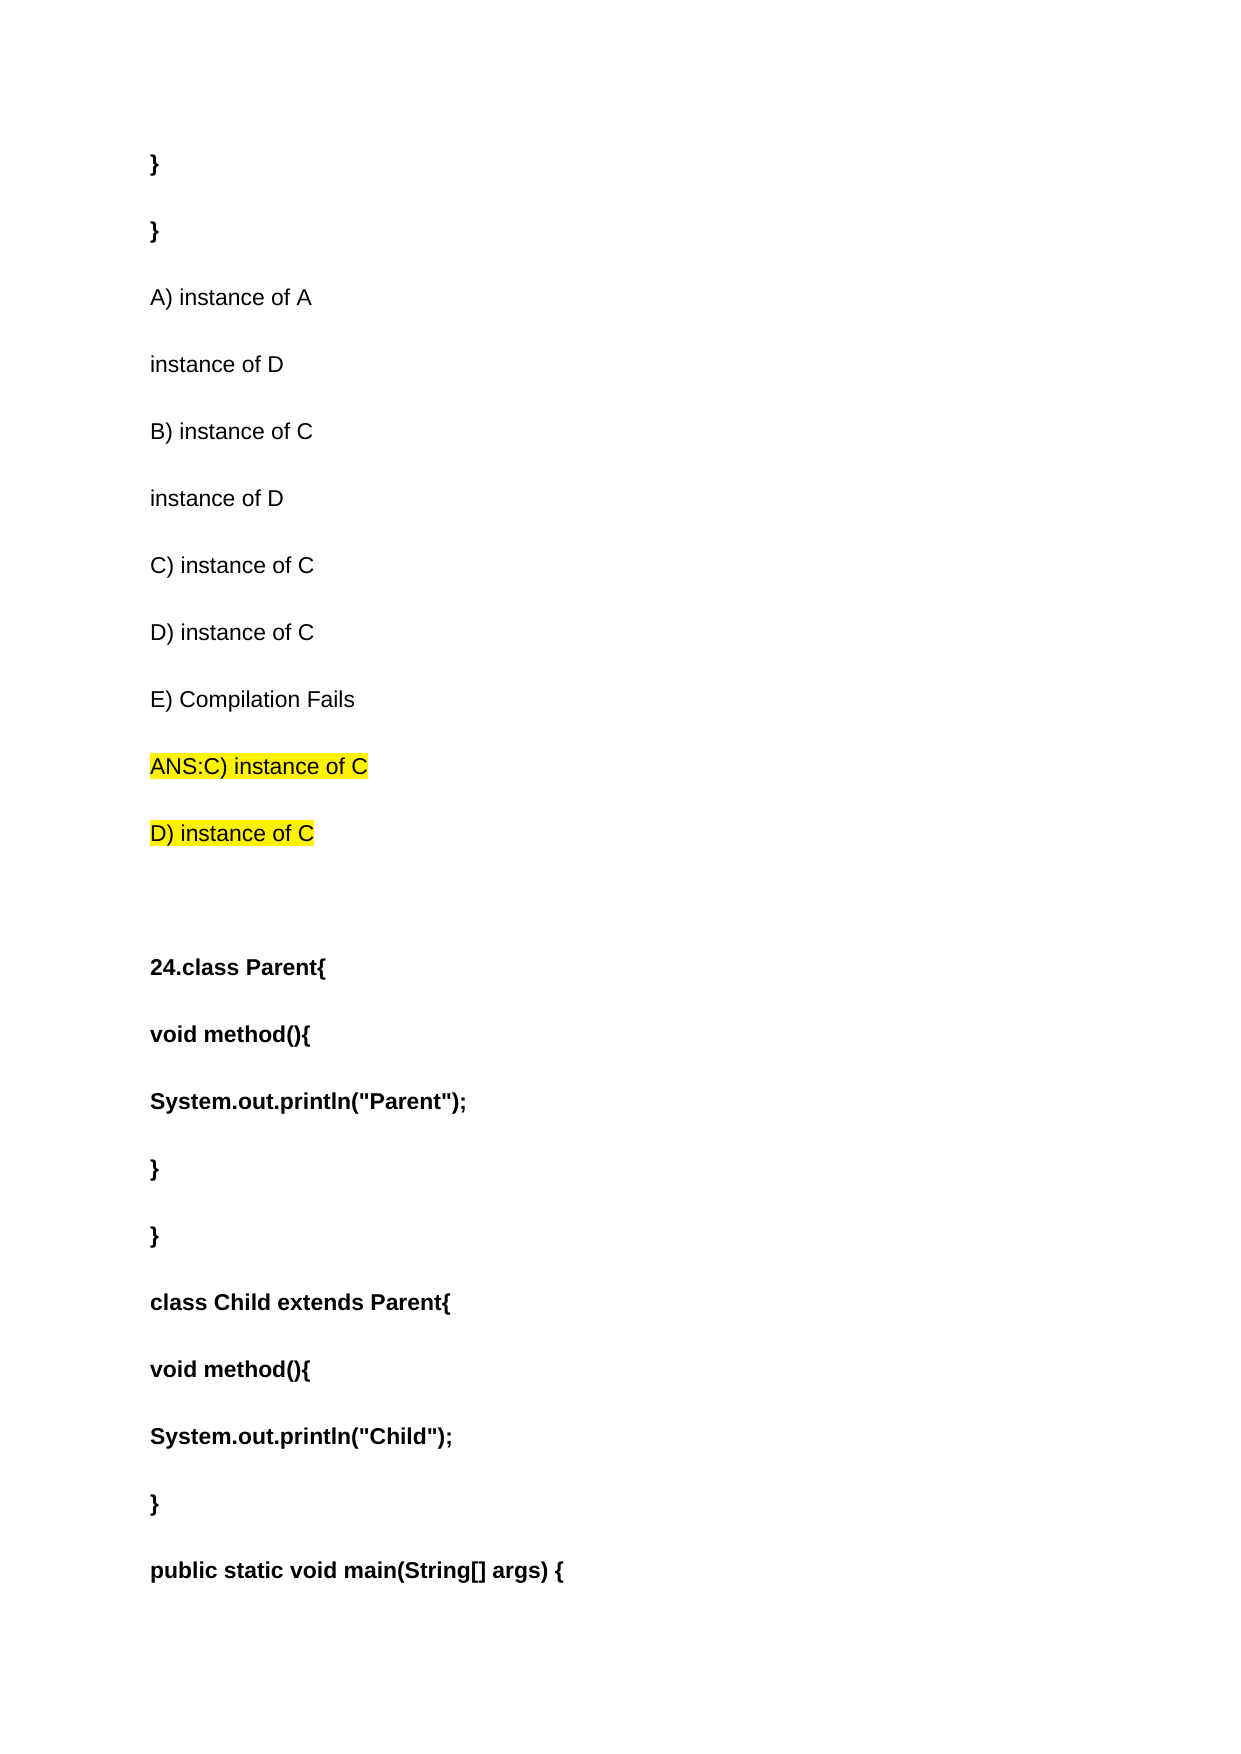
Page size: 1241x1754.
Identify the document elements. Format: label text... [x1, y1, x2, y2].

text instance of D [150, 485, 1090, 511]
text } [150, 1222, 1090, 1248]
text } [150, 1489, 1090, 1516]
text E) Compilation Fails [150, 686, 1090, 712]
text D) instance of C [150, 820, 1090, 846]
text ANS:C) instance of C [150, 753, 1090, 779]
text 24.class Parent{ [150, 954, 1090, 980]
text C) instance of C [150, 552, 1090, 578]
text System.out.println("Parent"); [150, 1088, 1090, 1114]
text System.out.println("Child"); [150, 1423, 1090, 1449]
text void method(){ [150, 1021, 1090, 1047]
text } [150, 217, 1090, 243]
text class Child extends Parent{ [150, 1289, 1090, 1315]
text D) instance of C [150, 619, 1090, 645]
text A) instance of A [150, 284, 1090, 310]
text } [150, 150, 1090, 176]
text void method(){ [150, 1356, 1090, 1382]
text } [150, 1155, 1090, 1181]
text instance of D [150, 351, 1090, 377]
text B) instance of C [150, 418, 1090, 444]
text public static void main(String[] args) { [150, 1557, 1090, 1583]
